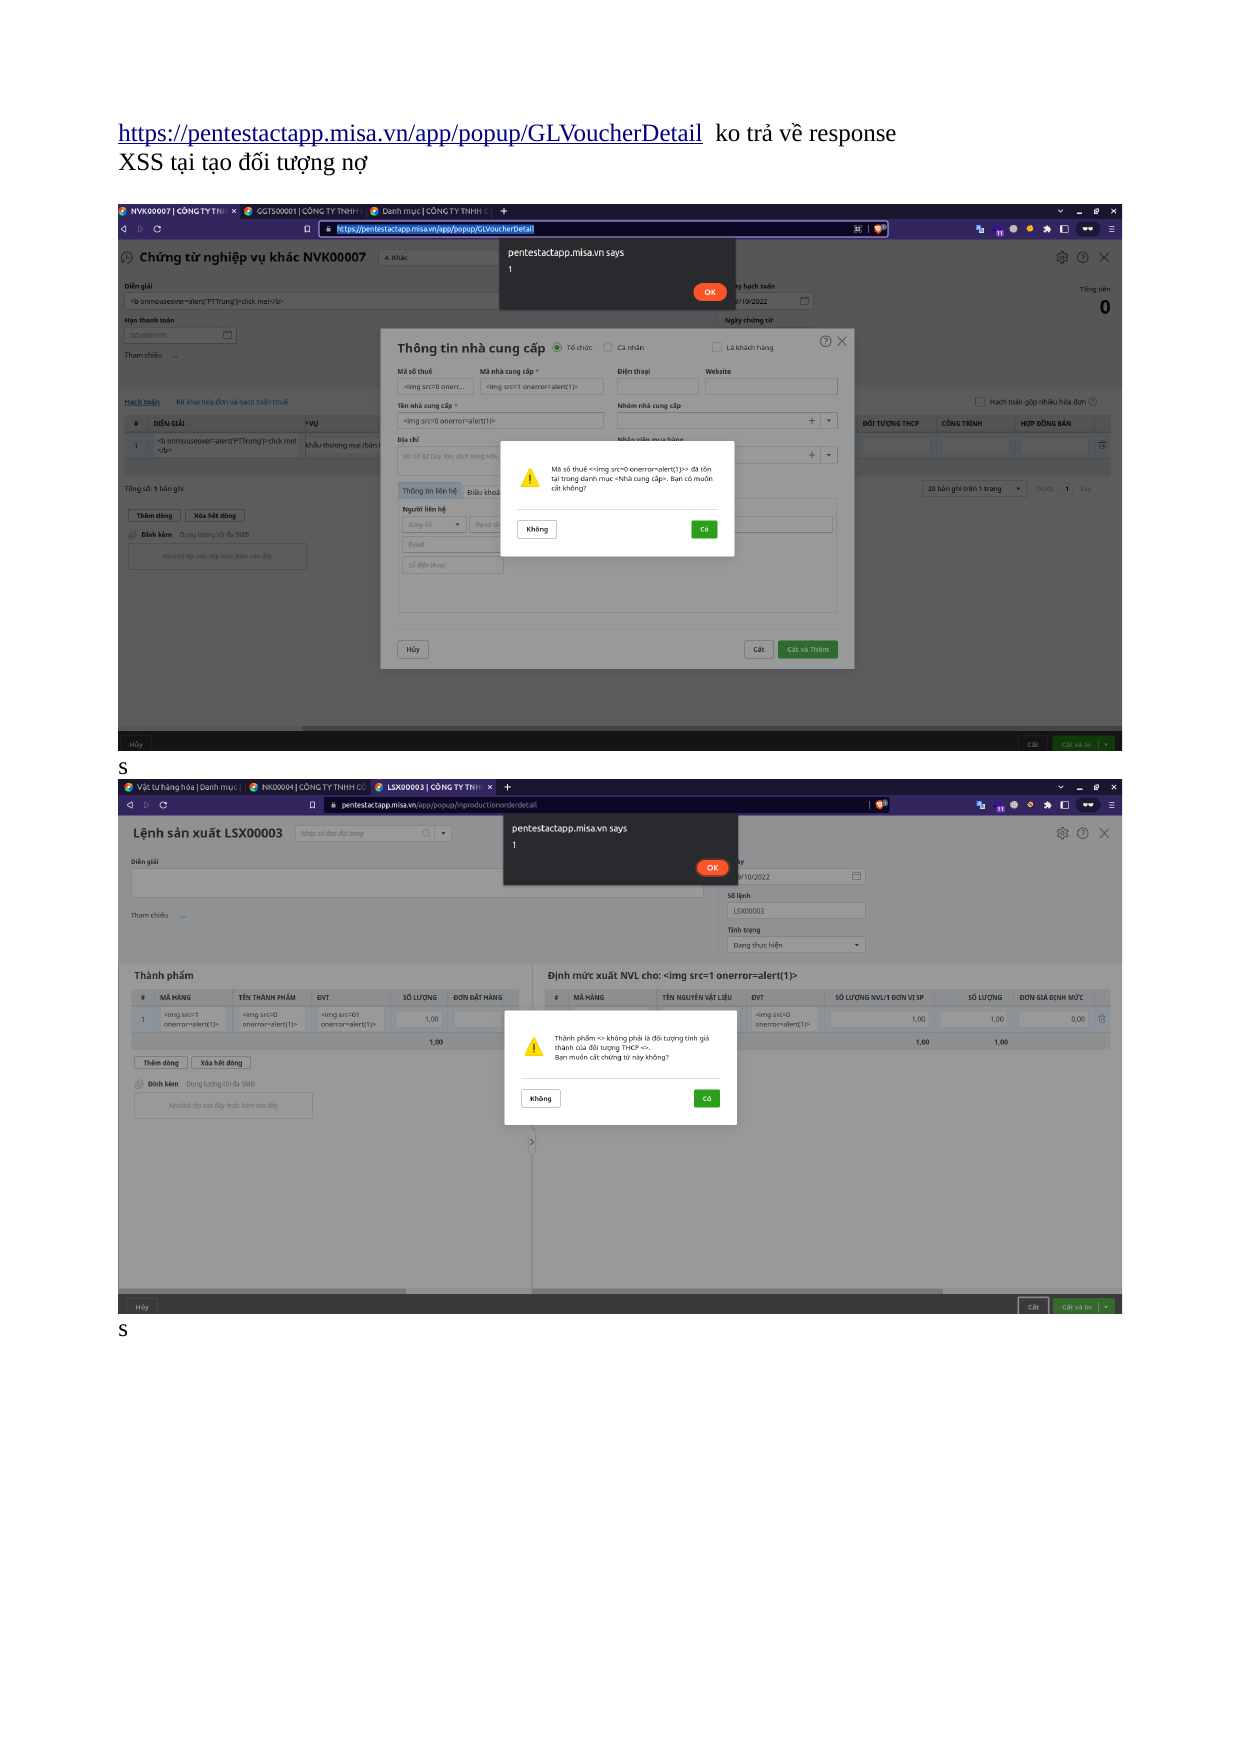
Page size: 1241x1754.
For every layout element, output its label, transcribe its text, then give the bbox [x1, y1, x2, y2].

text s [118, 751, 1122, 779]
text s [118, 1314, 1122, 1342]
text XSS tại tạo đối tượng nợ [118, 147, 1122, 176]
picture [118, 779, 1123, 1314]
picture [118, 204, 1123, 751]
text https://pentestactapp.misa.vn/app/popup/GLVoucherDetail ko trả về response [118, 118, 1122, 147]
